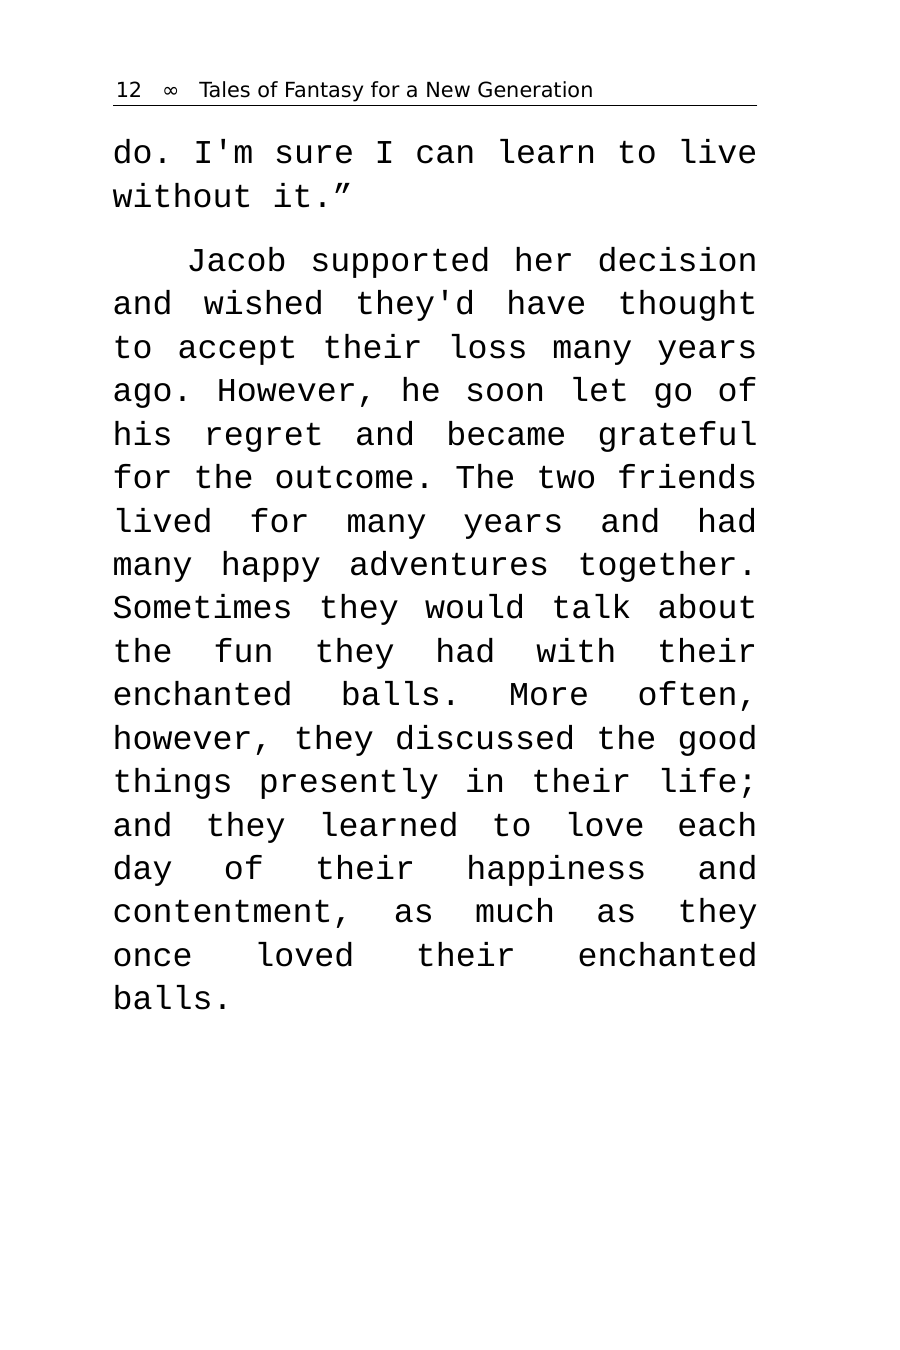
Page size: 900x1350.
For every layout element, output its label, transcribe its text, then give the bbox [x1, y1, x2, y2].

text Jacob supported her decision and wished they'd have thought to accept their loss many years ago. However, he soon let go of his regret and became grateful for the outcome. The two friends lived for many years and had many happy adventures together. Sometimes they would talk about the fun they had with their enchanted balls. More often, however, they discussed the good things presently in their life; and they learned to love each day of their happiness and contentment, as much as they once loved their enchanted balls. [112, 244, 757, 1020]
text do. I'm sure I can learn to live without it.” [112, 136, 757, 217]
